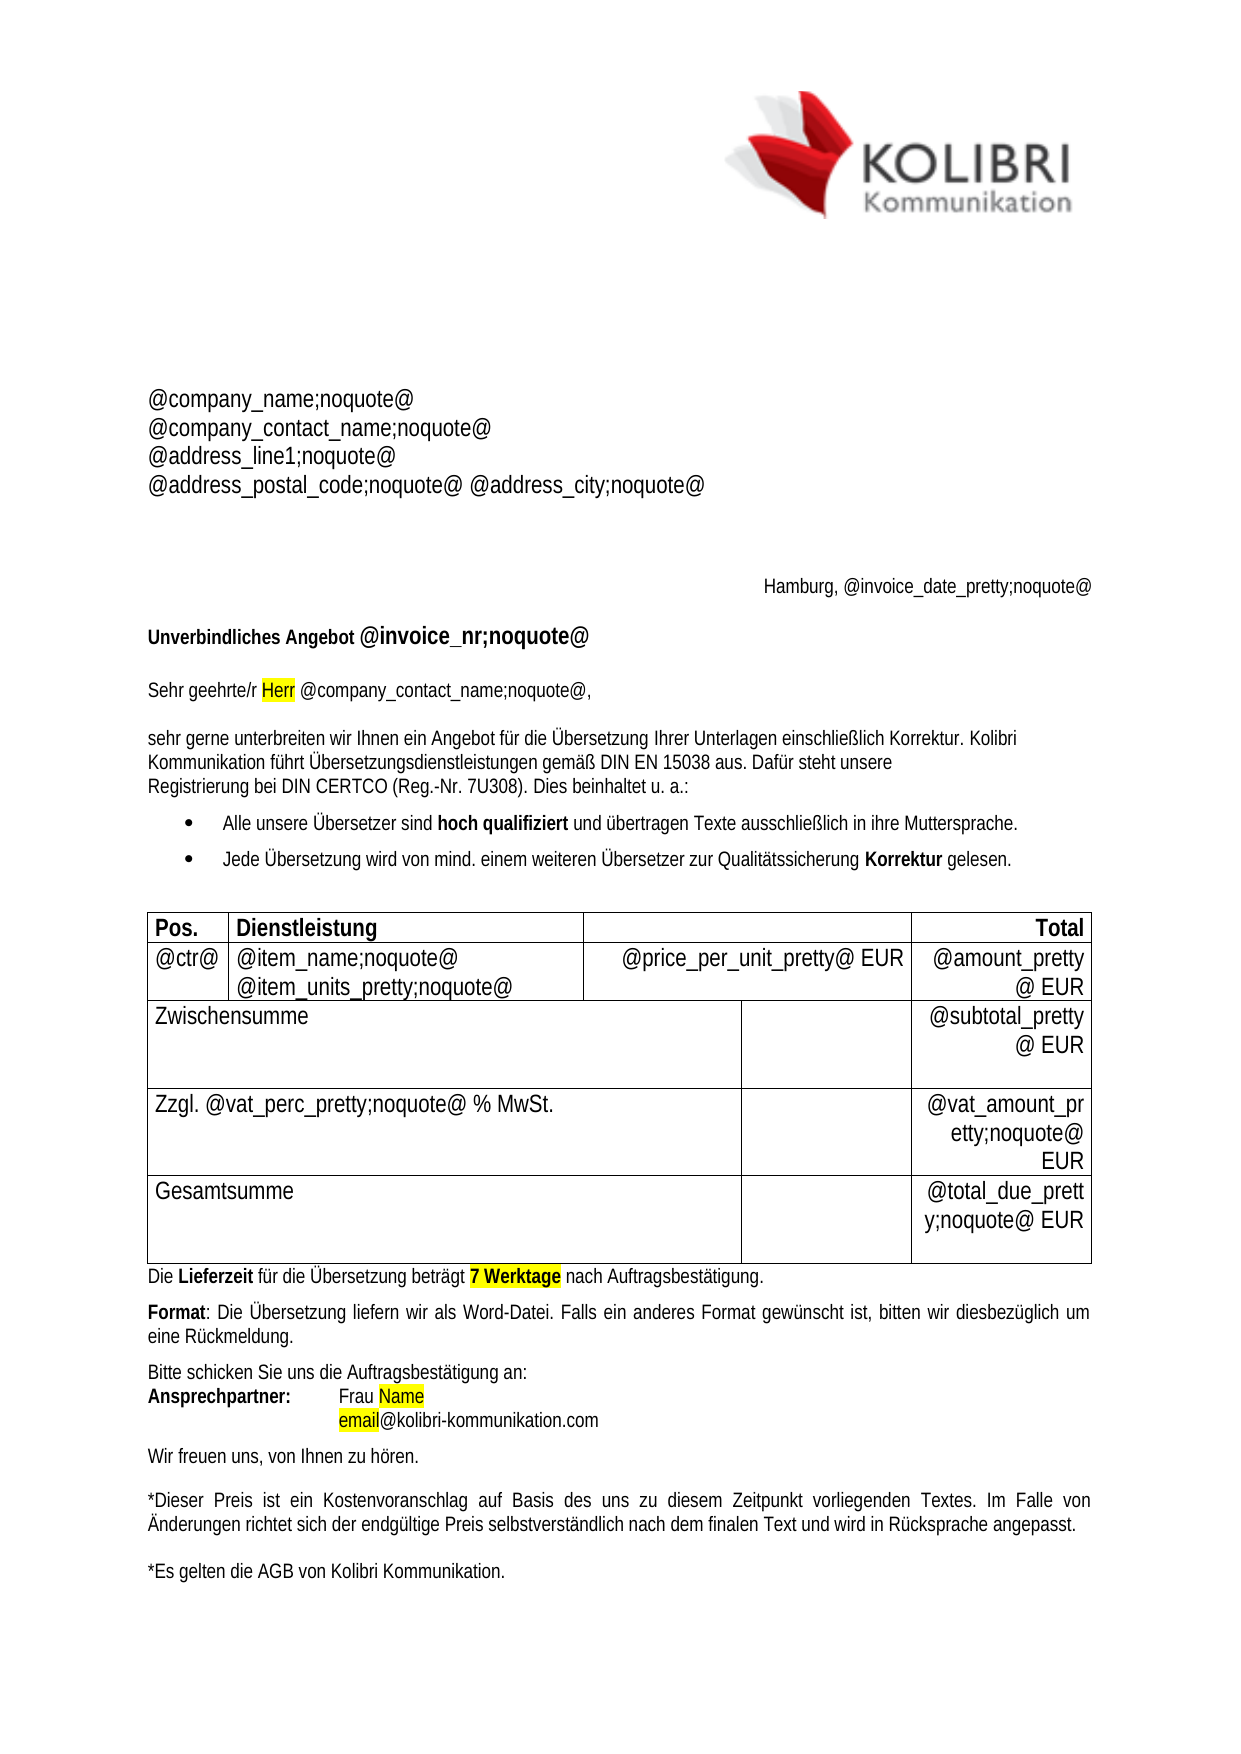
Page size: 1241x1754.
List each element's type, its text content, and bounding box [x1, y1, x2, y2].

text Bitte schicken Sie uns die Auftragsbestätigung an: [148, 1360, 1092, 1384]
table_cell @vat_amount_pretty;noquote@ EUR [912, 1089, 1091, 1175]
text Sehr geehrte/r Herr @company_contact_name;noquote@, [148, 678, 1092, 702]
table_cell Zzgl. @vat_perc_pretty;noquote@ % MwSt. [148, 1089, 741, 1175]
text Unverbindliches Angebot @invoice_nr;noquote@ [148, 621, 1092, 649]
table_cell @amount_pretty@ EUR [912, 943, 1091, 1000]
text @address_line1;noquote@ [148, 441, 1092, 470]
text @company_name;noquote@ [148, 384, 1092, 413]
table_cell @total_due_pretty;noquote@ EUR [912, 1176, 1091, 1263]
text Die Lieferzeit für die Übersetzung beträgt 7 Werktage nach Auftragsbestätigung. [148, 1264, 1092, 1288]
table_cell @price_per_unit_pretty@ EUR [584, 943, 911, 1000]
text sehr gerne unterbreiten wir Ihnen ein Angebot für die Übersetzung Ihrer Unterlagen einschließlich Korrektur. Kolibri Kommunikation führt Übersetzungsdienstleistungen gemäß DIN EN 15038 aus. Dafür steht unsere [148, 726, 1092, 774]
table_header Total [912, 913, 1091, 942]
text *Es gelten die AGB von Kolibri Kommunikation. [148, 1559, 1092, 1583]
text Wir freuen uns, von Ihnen zu hören. [148, 1444, 1092, 1468]
table_header Dienstleistung [229, 913, 583, 942]
list Alle unsere Übersetzer sind hoch qualifiziert und übertragen Texte ausschließlich in ihre Muttersprache. [185, 811, 1092, 834]
text @company_contact_name;noquote@ [148, 413, 1092, 441]
text Ansprechpartner: Frau Name [148, 1384, 1092, 1408]
table_cell @ctr@ [148, 943, 228, 1000]
table_header [584, 913, 911, 942]
text Registrierung bei DIN CERTCO (Reg.-Nr. 7U308). Dies beinhaltet u. a.: [148, 774, 1092, 798]
table_cell @item_name;noquote@ @item_units_pretty;noquote@ [229, 943, 583, 1000]
table_cell [742, 1001, 911, 1088]
text email@kolibri-kommunikation.com [148, 1408, 1092, 1432]
text Hamburg, @invoice_date_pretty;noquote@ [148, 574, 1092, 598]
table_cell Zwischensumme [148, 1001, 741, 1088]
table_cell [742, 1176, 911, 1263]
list Jede Übersetzung wird von mind. einem weiteren Übersetzer zur Qualitätssicherung Korrektur gelesen. [185, 847, 1092, 871]
text @address_postal_code;noquote@ @address_city;noquote@ [148, 470, 1092, 498]
table_cell [742, 1089, 911, 1175]
table_cell @subtotal_pretty@ EUR [912, 1001, 1091, 1088]
text Format: Die Übersetzung liefern wir als Word-Datei. Falls ein anderes Format gewünscht ist, bitten wir diesbezüglich um eine Rückmeldung. [148, 1300, 1092, 1348]
table_cell Gesamtsumme [148, 1176, 741, 1263]
table_header Pos. [148, 913, 228, 942]
text *Dieser Preis ist ein Kostenvoranschlag auf Basis des uns zu diesem Zeitpunkt vorliegenden Textes. Im Falle von Änderungen richtet sich der endgültige Preis selbstverständlich nach dem finalen Text und wird in Rücksprache angepasst. [148, 1488, 1092, 1536]
